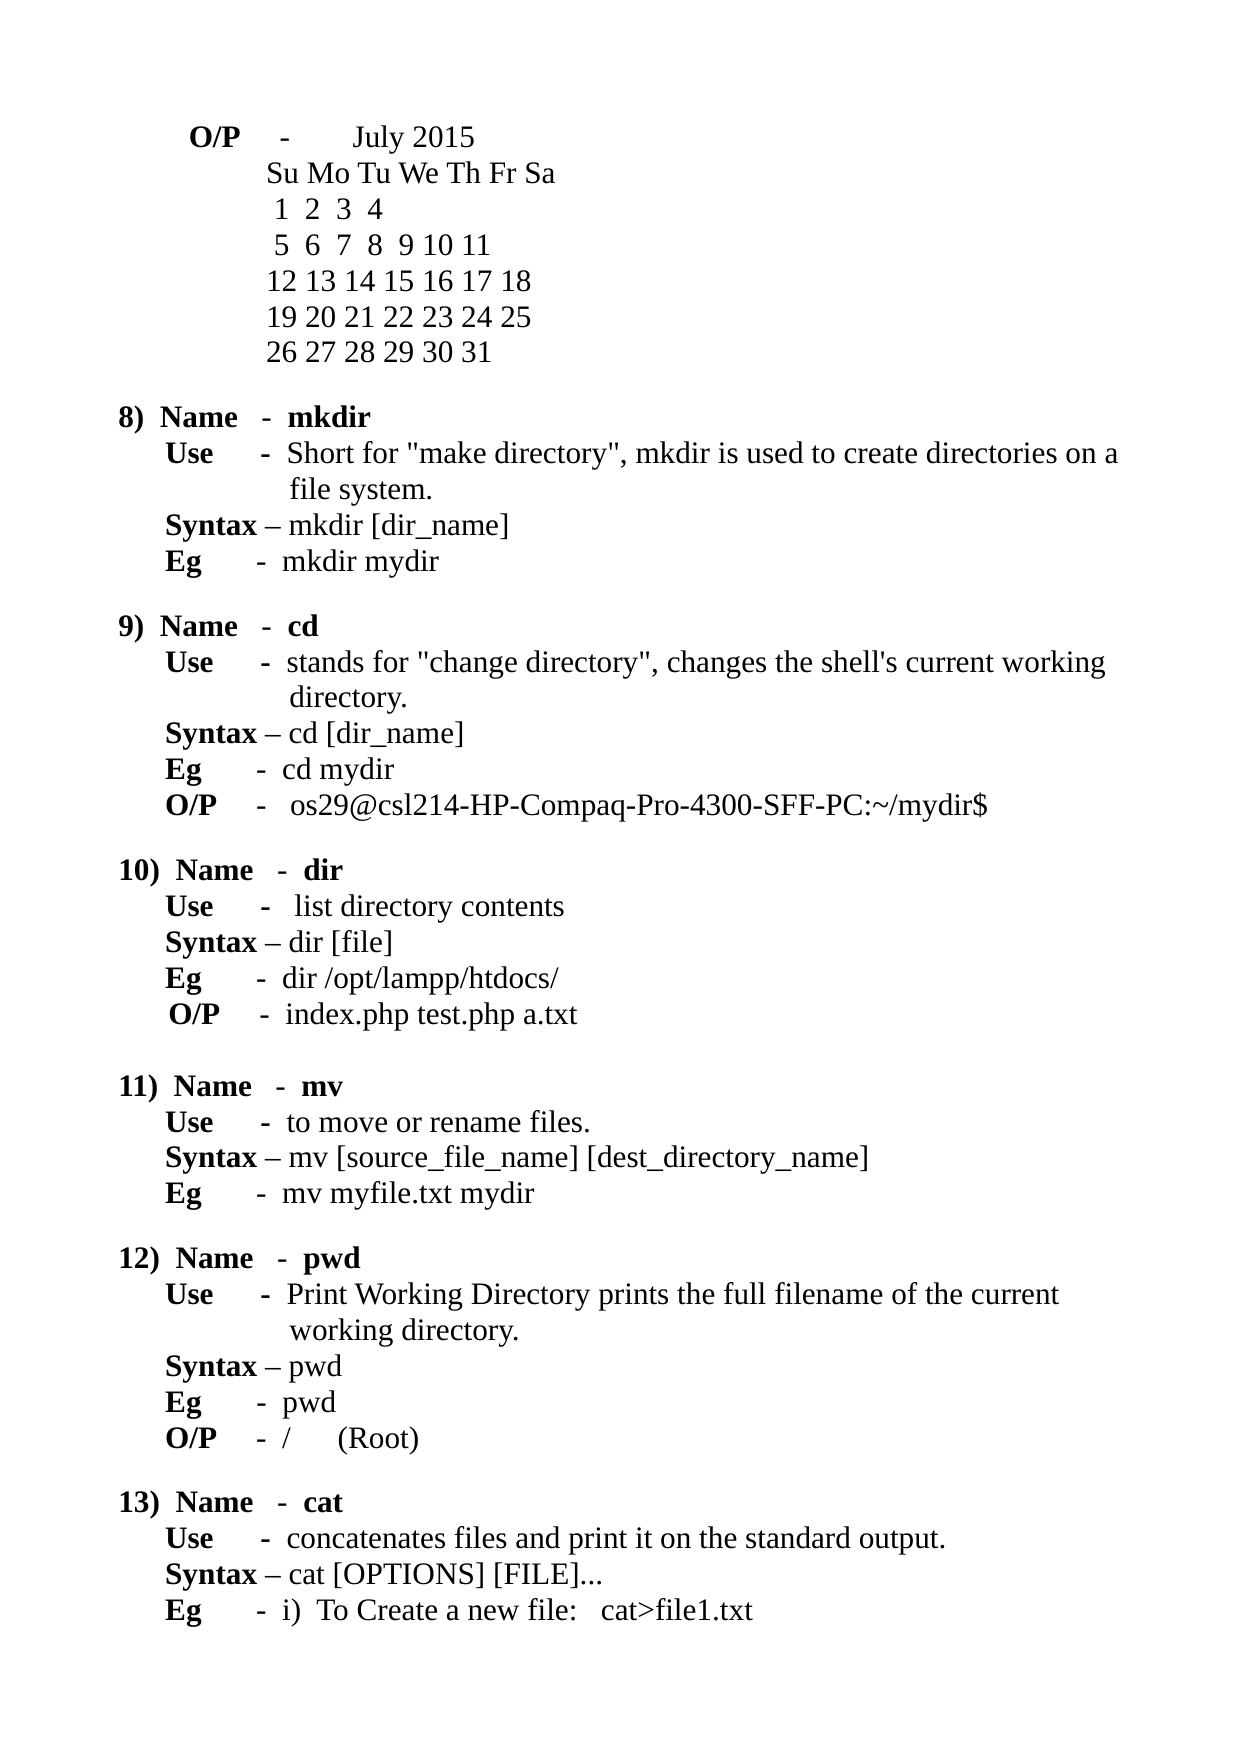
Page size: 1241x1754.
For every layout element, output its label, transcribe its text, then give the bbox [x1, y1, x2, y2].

text Syntax – dir [file] [118, 923, 1122, 959]
text 8) Name - mkdir [118, 398, 1122, 434]
text Use - stands for "change directory", changes the shell's current working directory. [118, 643, 1122, 715]
text Syntax – pwd [118, 1347, 1122, 1383]
text 9) Name - cd [118, 607, 1122, 643]
text Su Mo Tu We Th Fr Sa [118, 154, 1122, 190]
text Use - concatenates files and print it on the standard output. [118, 1520, 1122, 1556]
text 13) Name - cat [118, 1484, 1122, 1520]
text Eg - pwd [118, 1383, 1122, 1419]
text Eg - mkdir mydir [118, 542, 1122, 578]
text 19 20 21 22 23 24 25 [118, 298, 1122, 334]
text Use - to move or rename files. [118, 1103, 1122, 1139]
text Use - list directory contents [118, 887, 1122, 923]
text O/P - / (Root) [118, 1419, 1122, 1455]
text 10) Name - dir [118, 851, 1122, 887]
text 5 6 7 8 9 10 11 [118, 226, 1122, 262]
text Syntax – mkdir [dir_name] [118, 506, 1122, 542]
text Use - Print Working Directory prints the full filename of the current working directory. [118, 1275, 1122, 1347]
text O/P - os29@csl214-HP-Compaq-Pro-4300-SFF-PC:~/mydir$ [118, 787, 1122, 822]
text 26 27 28 29 30 31 [118, 334, 1122, 370]
text 1 2 3 4 [118, 190, 1122, 226]
text O/P - July 2015 [118, 118, 1122, 154]
text Use - Short for "make directory", mkdir is used to create directories on a file system. [118, 434, 1122, 506]
text O/P - index.php test.php a.txt [118, 995, 1122, 1031]
text Eg - mv myfile.txt mydir [118, 1175, 1122, 1211]
text Syntax – cd [dir_name] [118, 715, 1122, 751]
text Syntax – cat [OPTIONS] [FILE]... [118, 1556, 1122, 1592]
text Eg - i) To Create a new file: cat>file1.txt [118, 1592, 1122, 1627]
text 11) Name - mv [118, 1067, 1122, 1103]
text Eg - cd mydir [118, 751, 1122, 787]
text Syntax – mv [source_file_name] [dest_directory_name] [118, 1139, 1122, 1175]
text 12 13 14 15 16 17 18 [118, 262, 1122, 298]
text Eg - dir /opt/lampp/htdocs/ [118, 959, 1122, 995]
text 12) Name - pwd [118, 1239, 1122, 1275]
